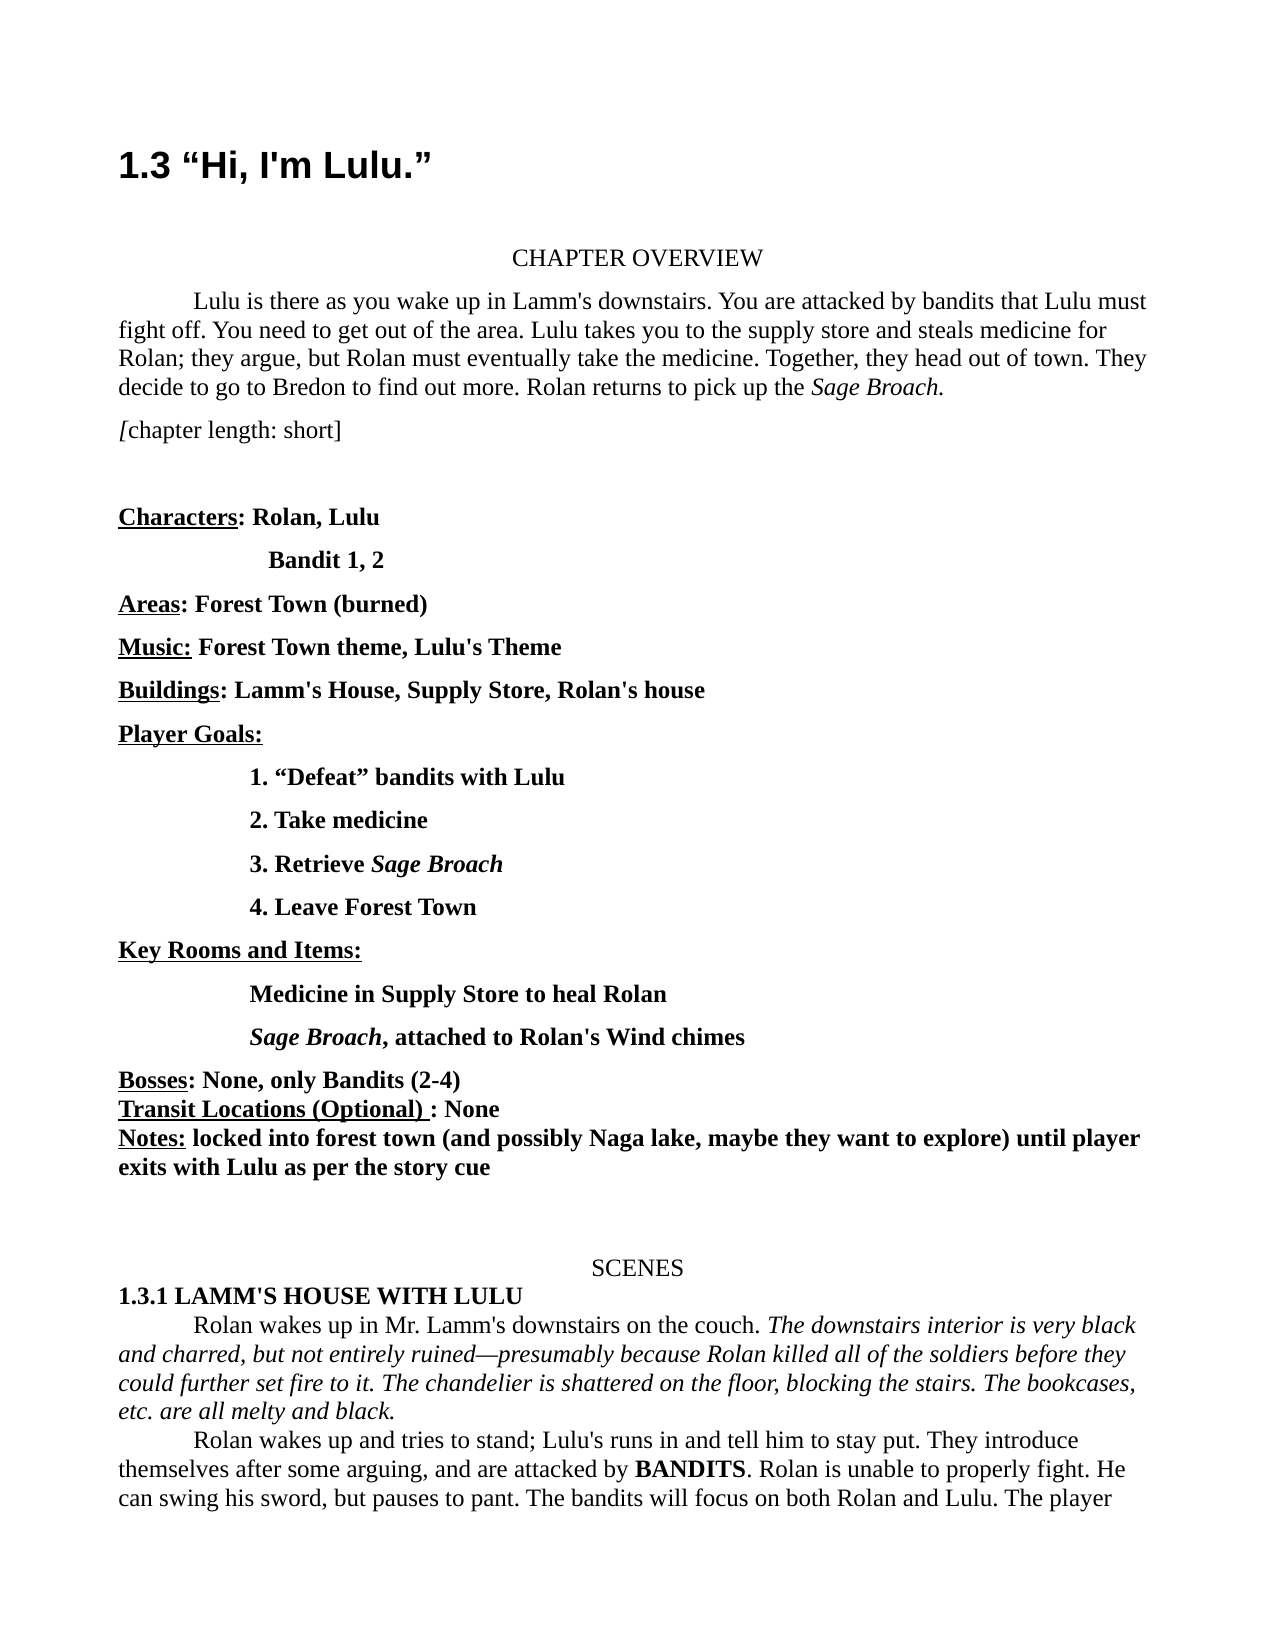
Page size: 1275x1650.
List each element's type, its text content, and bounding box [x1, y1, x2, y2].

text Characters: Rolan, Lulu [118, 502, 1157, 531]
text CHAPTER OVERVIEW [118, 243, 1157, 271]
text Notes: locked into forest town (and possibly Naga lake, maybe they want to explore) until player exits with Lulu as per the story cue [118, 1123, 1157, 1181]
text Player Goals: [118, 719, 1157, 748]
text Areas: Forest Town (burned) [118, 589, 1157, 618]
text Medicine in Supply Store to heal Rolan [249, 979, 1157, 1008]
text Rolan wakes up and tries to stand; Lulu's runs in and tell him to stay put. They introduce themselves after some arguing, and are attacked by BANDITS. Rolan is unable to properly fight. He can swing his sword, but pauses to pant. The bandits will focus on both Rolan and Lulu. The player [118, 1425, 1157, 1511]
text 1.3.1 LAMM'S HOUSE WITH LULU [118, 1281, 1157, 1310]
text SCENES [118, 1253, 1157, 1281]
subtitle 1.3 “Hi, I'm Lulu.” [118, 143, 1157, 187]
text Transit Locations (Optional) : None [118, 1094, 1157, 1123]
text 4. Leave Forest Town [249, 892, 1157, 921]
text [chapter length: short] [118, 416, 1157, 444]
text Buildings: Lamm's House, Supply Store, Rolan's house [118, 676, 1157, 704]
text 2. Take medicine [249, 806, 1157, 834]
text 3. Retrieve Sage Broach [249, 849, 1157, 878]
text 1. “Defeat” bandits with Lulu [249, 762, 1157, 791]
text Bosses: None, only Bandits (2-4) [118, 1066, 1157, 1094]
text Sage Broach, attached to Rolan's Wind chimes [249, 1022, 1157, 1051]
text Key Rooms and Items: [118, 936, 1157, 964]
text Rolan wakes up in Mr. Lamm's downstairs on the couch. The downstairs interior is very black and charred, but not entirely ruined—presumably because Rolan killed all of the soldiers before they could further set fire to it. The chandelier is shattered on the floor, blocking the stairs. The bookcases, etc. are all melty and black. [118, 1310, 1157, 1425]
text Music: Forest Town theme, Lulu's Theme [118, 632, 1157, 661]
text Lulu is there as you wake up in Lamm's downstairs. You are attacked by bandits that Lulu must fight off. You need to get out of the area. Lulu takes you to the supply store and steals medicine for Rolan; they argue, but Rolan must eventually take the medicine. Together, they head out of town. They decide to go to Bredon to find out more. Rolan returns to pick up the Sage Broach. [118, 286, 1157, 401]
text Bandit 1, 2 [268, 546, 1157, 574]
